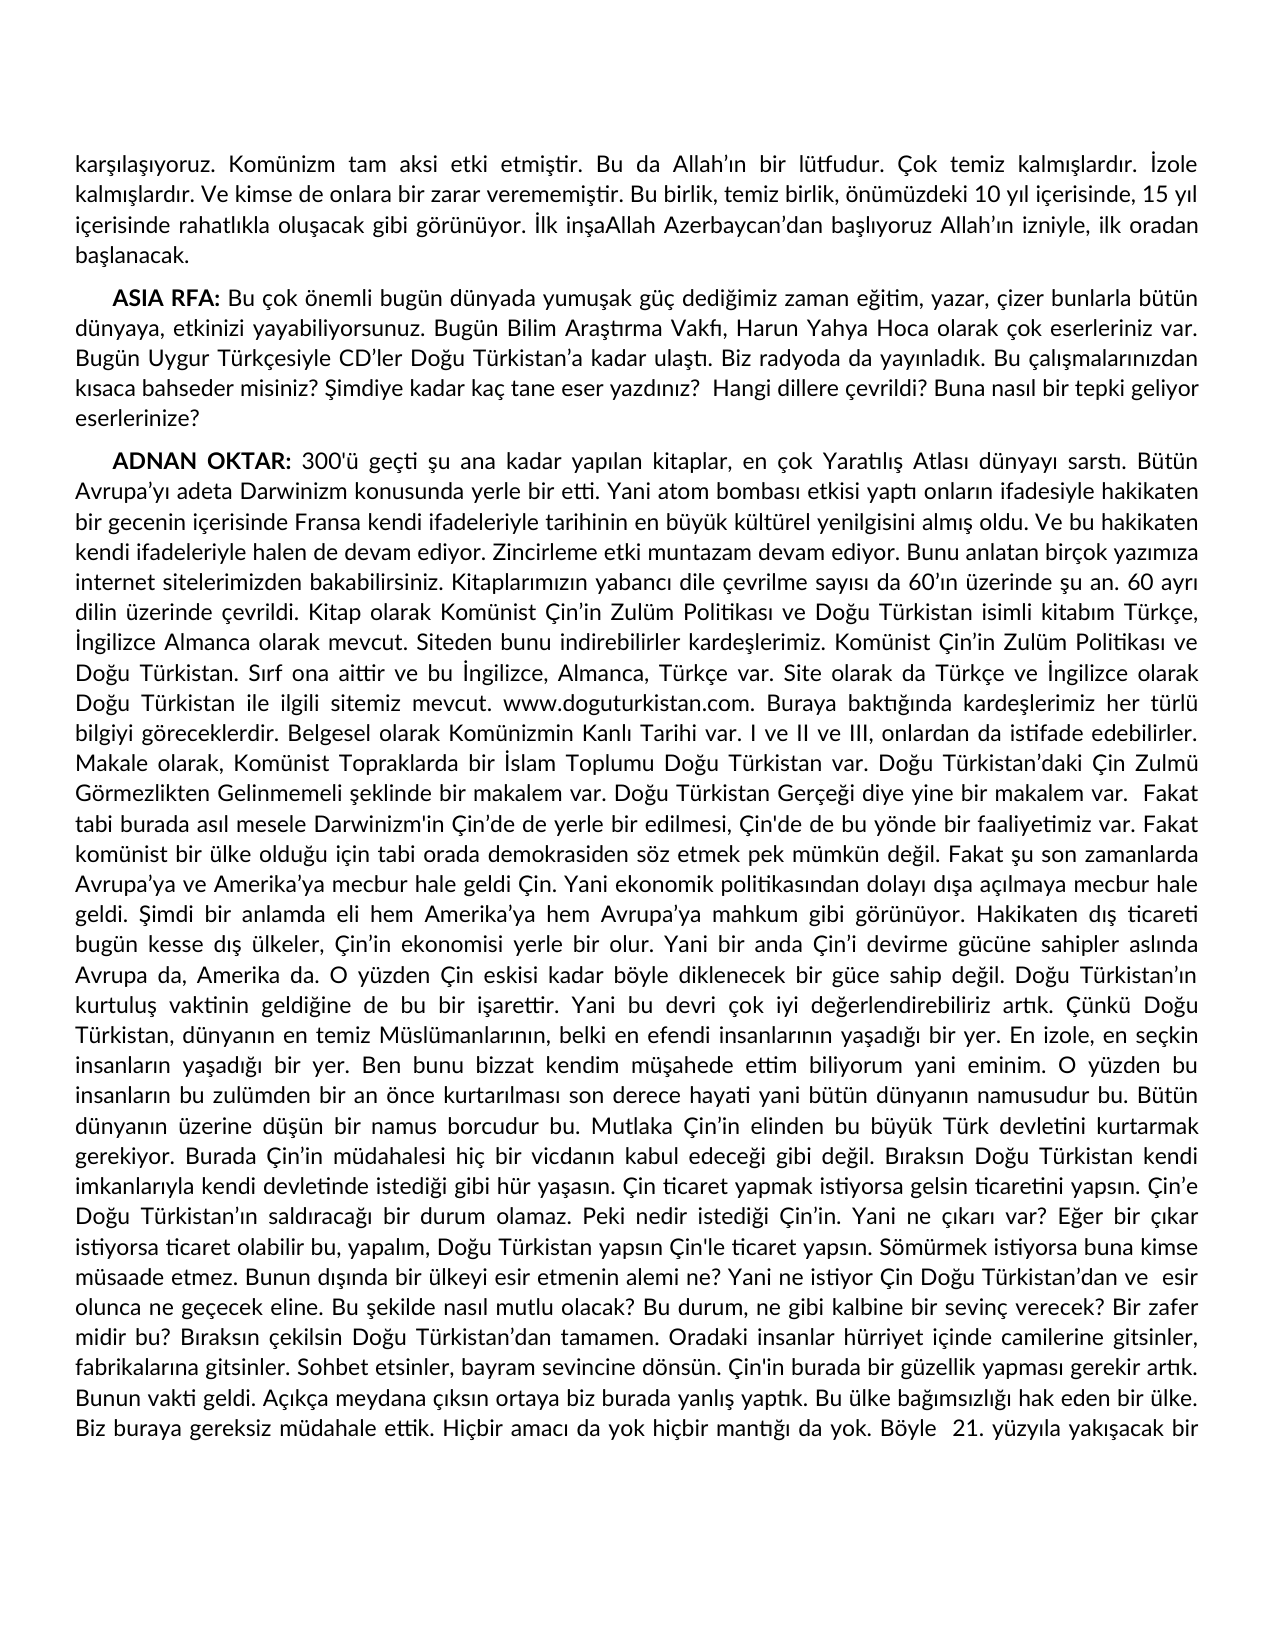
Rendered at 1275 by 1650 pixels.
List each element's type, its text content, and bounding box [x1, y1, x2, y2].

text ASIA RFA: Bu çok önemli bugün dünyada yumuşak güç dediğimiz zaman eğitim, yazar, çizer bunlarla bütün dünyaya, etkinizi yayabiliyorsunuz. Bugün Bilim Araştırma Vakfı, Harun Yahya Hoca olarak çok eserleriniz var. Bugün Uygur Türkçesiyle CD’ler Doğu Türkistan’a kadar ulaştı. Biz radyoda da yayınladık. Bu çalışmalarınızdan kısaca bahseder misiniz? Şimdiye kadar kaç tane eser yazdınız? Hangi dillere çevrildi? Buna nasıl bir tepki geliyor eserlerinize? [75, 283, 1200, 432]
text karşılaşıyoruz. Komünizm tam aksi etki etmiştir. Bu da Allah’ın bir lütfudur. Çok temiz kalmışlardır. İzole kalmışlardır. Ve kimse de onlara bir zarar verememiştir. Bu birlik, temiz birlik, önümüzdeki 10 yıl içerisinde, 15 yıl içerisinde rahatlıkla oluşacak gibi görünüyor. İlk inşaAllah Azerbaycan’dan başlıyoruz Allah’ın izniyle, ilk oradan başlanacak. [75, 150, 1200, 268]
text ADNAN OKTAR: 300'ü geçti şu ana kadar yapılan kitaplar, en çok Yaratılış Atlası dünyayı sarstı. Bütün Avrupa’yı adeta Darwinizm konusunda yerle bir etti. Yani atom bombası etkisi yaptı onların ifadesiyle hakikaten bir gecenin içerisinde Fransa kendi ifadeleriyle tarihinin en büyük kültürel yenilgisini almış oldu. Ve bu hakikaten kendi ifadeleriyle halen de devam ediyor. Zincirleme etki muntazam devam ediyor. Bunu anlatan birçok yazımıza internet sitelerimizden bakabilirsiniz. Kitaplarımızın yabancı dile çevrilme sayısı da 60’ın üzerinde şu an. 60 ayrı dilin üzerinde çevrildi. Kitap olarak Komünist Çin’in Zulüm Politikası ve Doğu Türkistan isimli kitabım Türkçe, İngilizce Almanca olarak mevcut. Siteden bunu indirebilirler kardeşlerimiz. Komünist Çin’in Zulüm Politikası ve Doğu Türkistan. Sırf ona aittir ve bu İngilizce, Almanca, Türkçe var. Site olarak da Türkçe ve İngilizce olarak Doğu Türkistan ile ilgili sitemiz mevcut. www.doguturkistan.com. Buraya baktığında kardeşlerimiz her türlü bilgiyi göreceklerdir. Belgesel olarak Komünizmin Kanlı Tarihi var. I ve II ve III, onlardan da istifade edebilirler. Makale olarak, Komünist Topraklarda bir İslam Toplumu Doğu Türkistan var. Doğu Türkistan’daki Çin Zulmü Görmezlikten Gelinmemeli şeklinde bir makalem var. Doğu Türkistan Gerçeği diye yine bir makalem var. Fakat tabi burada asıl mesele Darwinizm'in Çin’de de yerle bir edilmesi, Çin'de de bu yönde bir faaliyetimiz var. Fakat komünist bir ülke olduğu için tabi orada demokrasiden söz etmek pek mümkün değil. Fakat şu son zamanlarda Avrupa’ya ve Amerika’ya mecbur hale geldi Çin. Yani ekonomik politikasından dolayı dışa açılmaya mecbur hale geldi. Şimdi bir anlamda eli hem Amerika’ya hem Avrupa’ya mahkum gibi görünüyor. Hakikaten dış ticareti bugün kesse dış ülkeler, Çin’in ekonomisi yerle bir olur. Yani bir anda Çin’i devirme gücüne sahipler aslında Avrupa da, Amerika da. O yüzden Çin eskisi kadar böyle diklenecek bir güce sahip değil. Doğu Türkistan’ın kurtuluş vaktinin geldiğine de bu bir işarettir. Yani bu devri çok iyi değerlendirebiliriz artık. Çünkü Doğu Türkistan, dünyanın en temiz Müslümanlarının, belki en efendi insanlarının yaşadığı bir yer. En izole, en seçkin insanların yaşadığı bir yer. Ben bunu bizzat kendim müşahede ettim biliyorum yani eminim. O yüzden bu insanların bu zulümden bir an önce kurtarılması son derece hayati yani bütün dünyanın namusudur bu. Bütün dünyanın üzerine düşün bir namus borcudur bu. Mutlaka Çin’in elinden bu büyük Türk devletini kurtarmak gerekiyor. Burada Çin’in müdahalesi hiç bir vicdanın kabul edeceği gibi değil. Bıraksın Doğu Türkistan kendi imkanlarıyla kendi devletinde istediği gibi hür yaşasın. Çin ticaret yapmak istiyorsa gelsin ticaretini yapsın. Çin’e Doğu Türkistan’ın saldıracağı bir durum olamaz. Peki nedir istediği Çin’in. Yani ne çıkarı var? Eğer bir çıkar istiyorsa ticaret olabilir bu, yapalım, Doğu Türkistan yapsın Çin'le ticaret yapsın. Sömürmek istiyorsa buna kimse müsaade etmez. Bunun dışında bir ülkeyi esir etmenin alemi ne? Yani ne istiyor Çin Doğu Türkistan’dan ve esir olunca ne geçecek eline. Bu şekilde nasıl mutlu olacak? Bu durum, ne gibi kalbine bir sevinç verecek? Bir zafer midir bu? Bıraksın çekilsin Doğu Türkistan’dan tamamen. Oradaki insanlar hürriyet içinde camilerine gitsinler, fabrikalarına gitsinler. Sohbet etsinler, bayram sevincine dönsün. Çin'in burada bir güzellik yapması gerekir artık. Bunun vakti geldi. Açıkça meydana çıksın ortaya biz burada yanlış yaptık. Bu ülke bağımsızlığı hak eden bir ülke. Biz buraya gereksiz müdahale ettik. Hiçbir amacı da yok hiçbir mantığı da yok. Böyle 21. yüzyıla yakışacak bir [75, 447, 1200, 1441]
